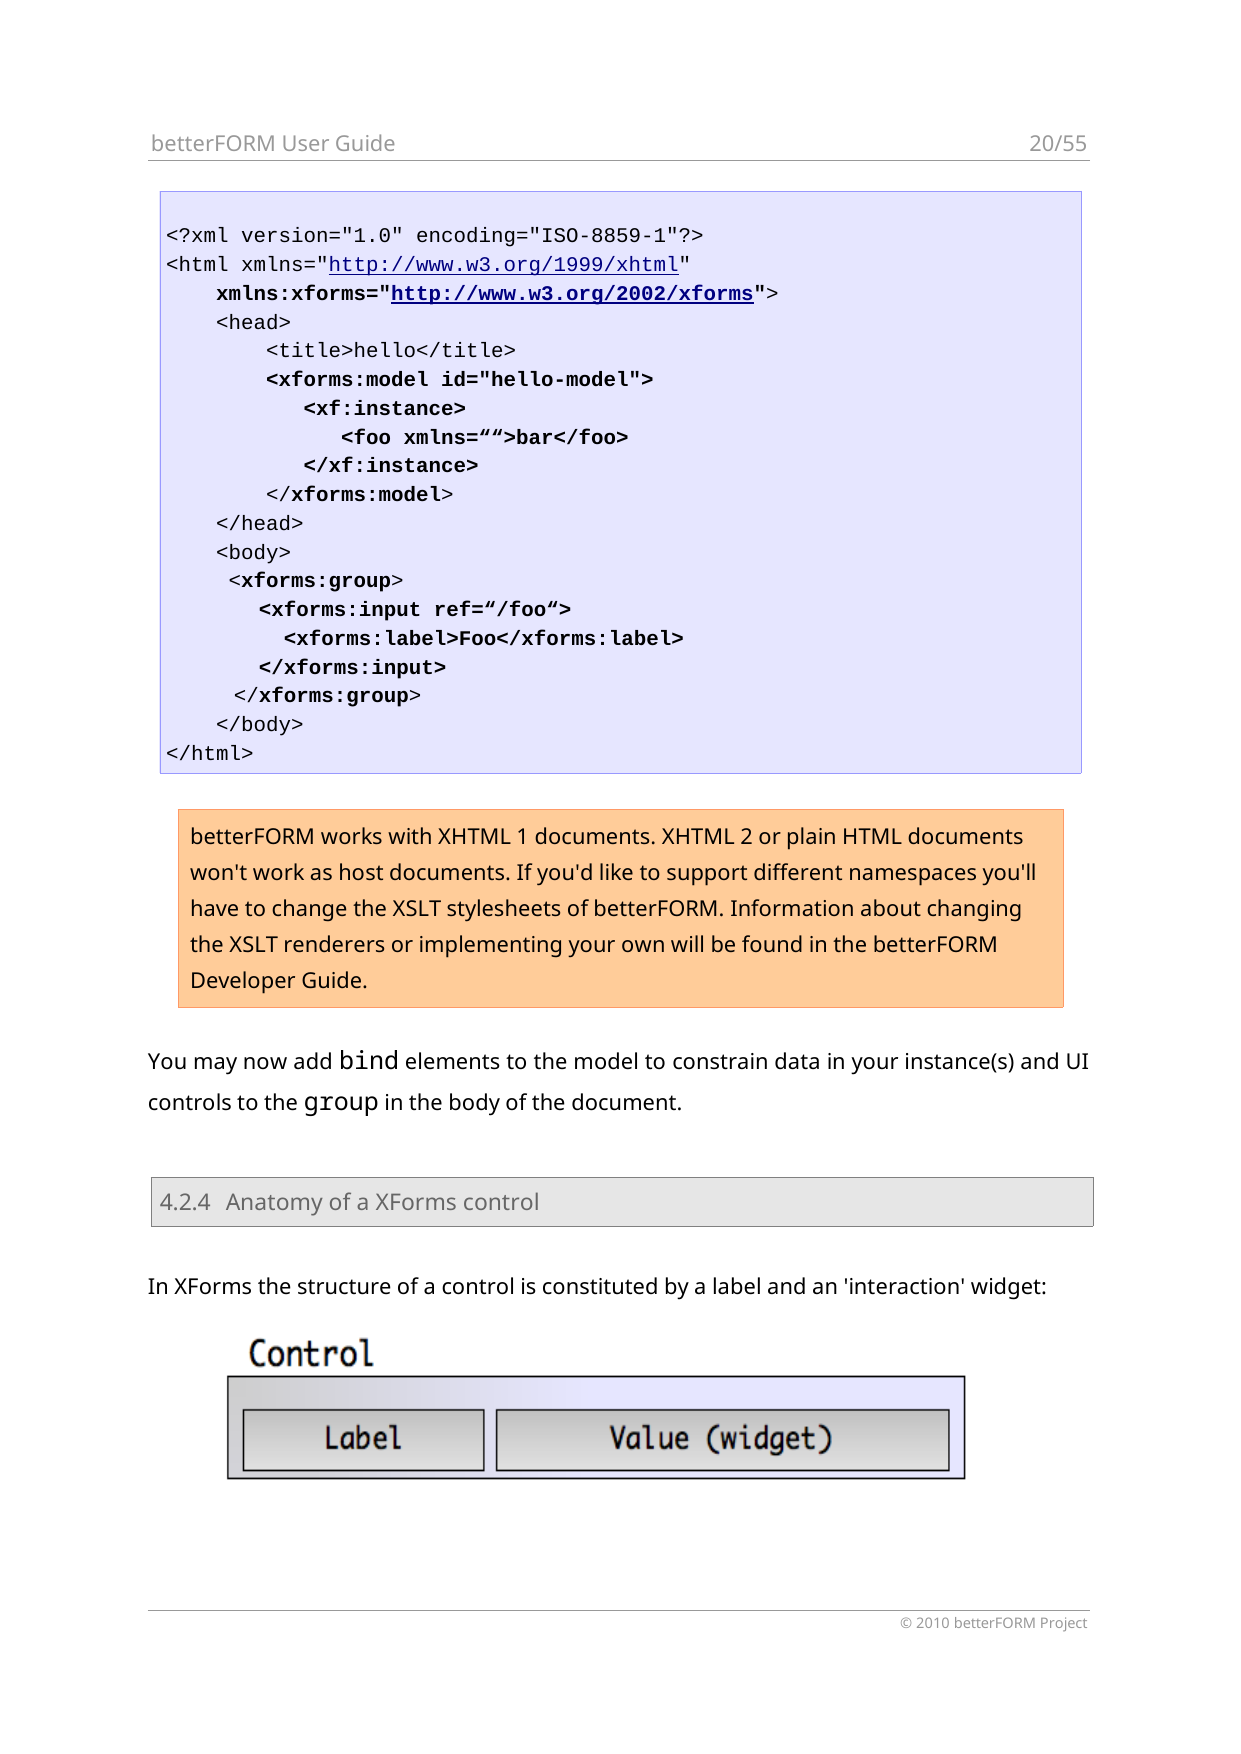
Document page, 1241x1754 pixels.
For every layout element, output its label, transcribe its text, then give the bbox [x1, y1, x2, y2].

subtitle Anatomy of a XForms control [152, 1178, 1093, 1226]
text You may now add bind elements to the model to constrain data in your instance(s) and UI controls to the group in the body of the document. [148, 1043, 1090, 1118]
text betterFORM works with XHTML 1 documents. XHTML 2 or plain HTML documents won't work as host documents. If you'd like to support different namespaces you'll have to change the XSLT stylesheets of betterFORM. Information about changing the XSLT renderers or implementing your own will be found in the betterFORM Developer Guide. [179, 810, 1063, 1007]
text <?xml version="1.0" encoding="ISO-8859-1"?> <html xmlns="http://www.w3.org/1999/xhtml" xmlns:xforms="http://www.w3.org/2002/xforms"> <head> <title>hello</title> <xforms:model id="hello-model"> <xf:instance> <foo xmlns=““>bar</foo> </xf:instance> </xforms:model> </head> <body> <xforms:group> <xforms:input ref=“/foo“> <xforms:label>Foo</xforms:label> </xforms:input> </xforms:group> </body> </html> [161, 192, 1081, 773]
picture [207, 1325, 984, 1513]
text In XForms the structure of a control is constituted by a label and an 'interaction' widget: [148, 1271, 1090, 1301]
